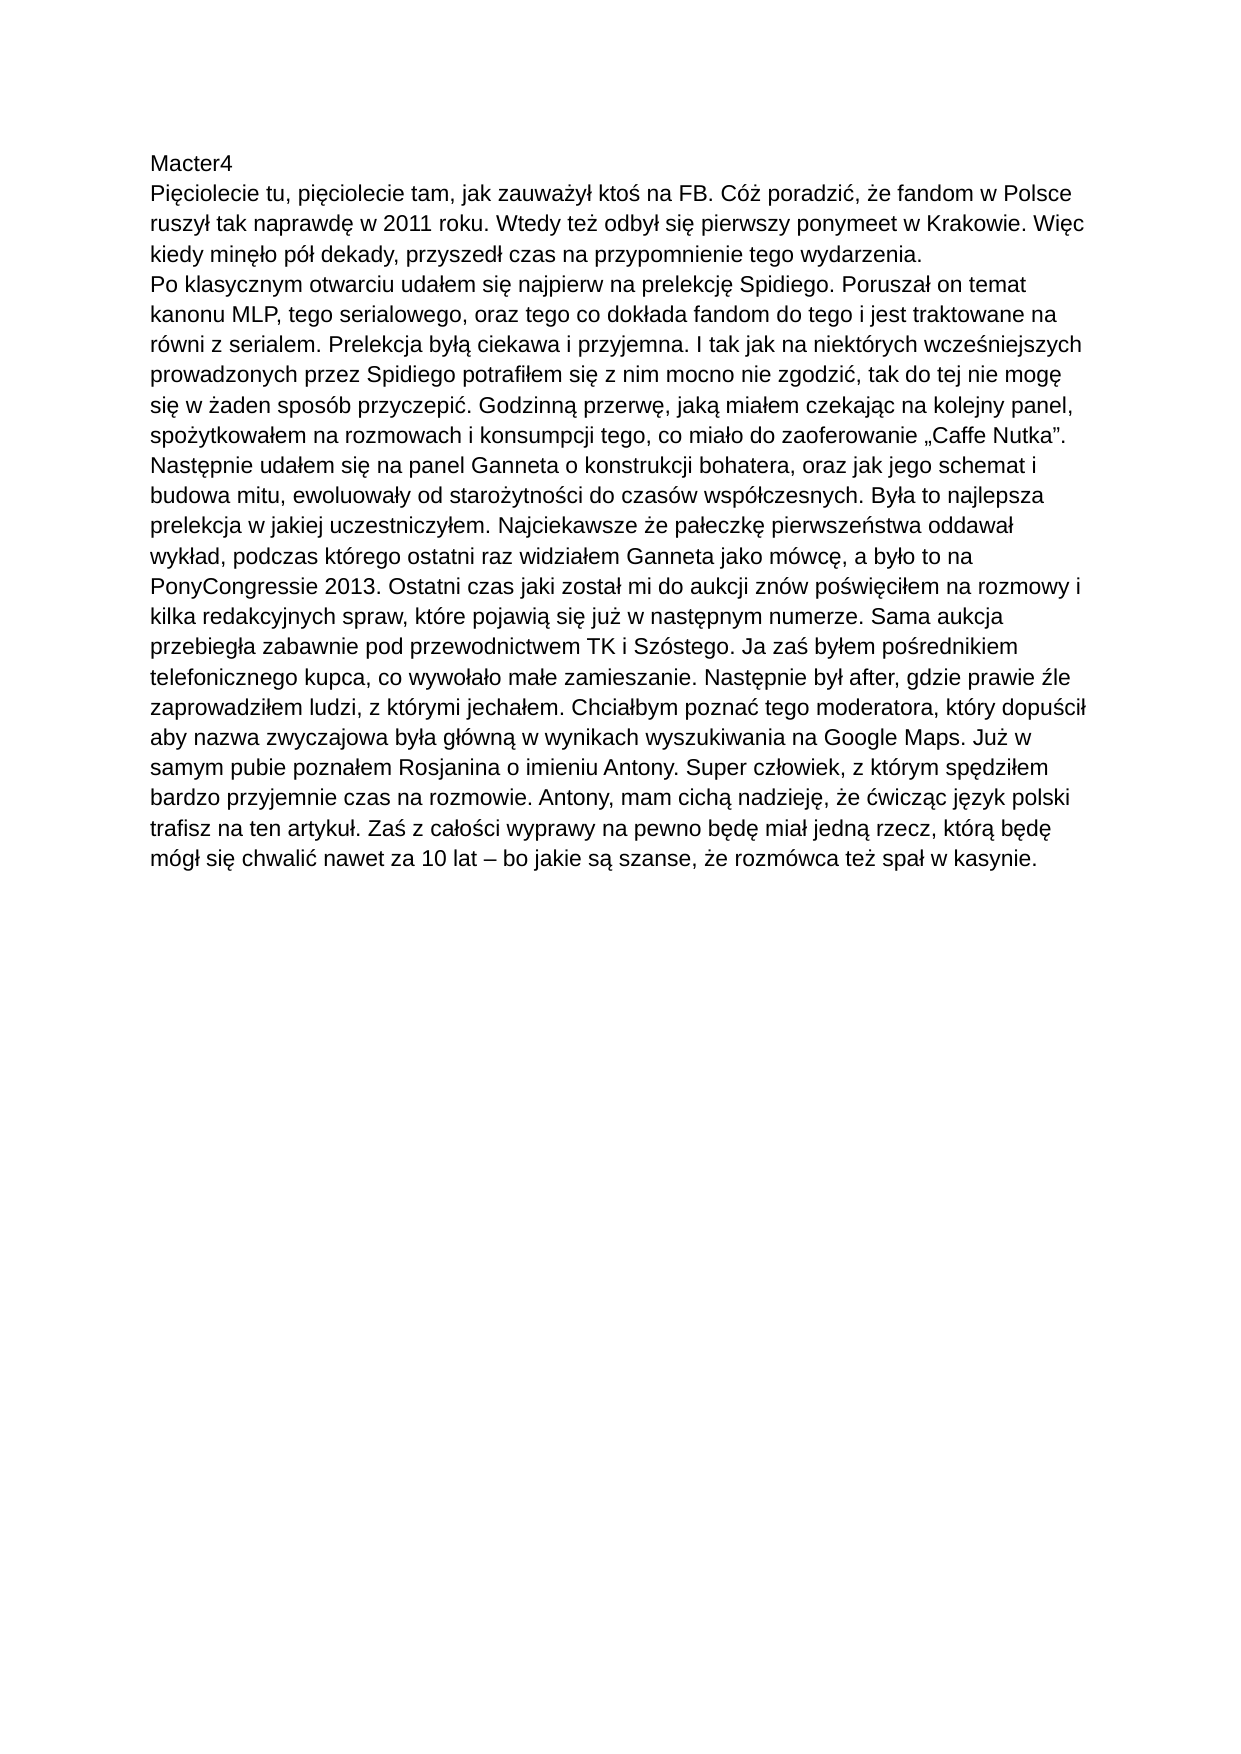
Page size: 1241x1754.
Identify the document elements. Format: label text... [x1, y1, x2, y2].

text Pięciolecie tu, pięciolecie tam, jak zauważył ktoś na FB. Cóż poradzić, że fandom w Polsce ruszył tak naprawdę w 2011 roku. Wtedy też odbył się pierwszy ponymeet w Krakowie. Więc kiedy minęło pół dekady, przyszedł czas na przypomnienie tego wydarzenia. [150, 180, 1090, 267]
text Po klasycznym otwarciu udałem się najpierw na prelekcję Spidiego. Poruszał on temat kanonu MLP, tego serialowego, oraz tego co dokłada fandom do tego i jest traktowane na równi z serialem. Prelekcja byłą ciekawa i przyjemna. I tak jak na niektórych wcześniejszych prowadzonych przez Spidiego potrafiłem się z nim mocno nie zgodzić, tak do tej nie mogę się w żaden sposób przyczepić. Godzinną przerwę, jaką miałem czekając na kolejny panel, spożytkowałem na rozmowach i konsumpcji tego, co miało do zaoferowanie „Caffe Nutka”. Następnie udałem się na panel Ganneta o konstrukcji bohatera, oraz jak jego schemat i budowa mitu, ewoluowały od starożytności do czasów współczesnych. Była to najlepsza prelekcja w jakiej uczestniczyłem. Najciekawsze że pałeczkę pierwszeństwa oddawał wykład, podczas którego ostatni raz widziałem Ganneta jako mówcę, a było to na PonyCongressie 2013. Ostatni czas jaki został mi do aukcji znów poświęciłem na rozmowy i kilka redakcyjnych spraw, które pojawią się już w następnym numerze. Sama aukcja przebiegła zabawnie pod przewodnictwem TK i Szóstego. Ja zaś byłem pośrednikiem telefonicznego kupca, co wywołało małe zamieszanie. Następnie był after, gdzie prawie źle zaprowadziłem ludzi, z którymi jechałem. Chciałbym poznać tego moderatora, który dopuścił aby nazwa zwyczajowa była główną w wynikach wyszukiwania na Google Maps. Już w samym pubie poznałem Rosjanina o imieniu Antony. Super człowiek, z którym spędziłem bardzo przyjemnie czas na rozmowie. Antony, mam cichą nadzieję, że ćwicząc język polski trafisz na ten artykuł. Zaś z całości wyprawy na pewno będę miał jedną rzecz, którą będę mógł się chwalić nawet za 10 lat – bo jakie są szanse, że rozmówca też spał w kasynie. [150, 271, 1090, 871]
text Macter4 [150, 150, 1090, 176]
